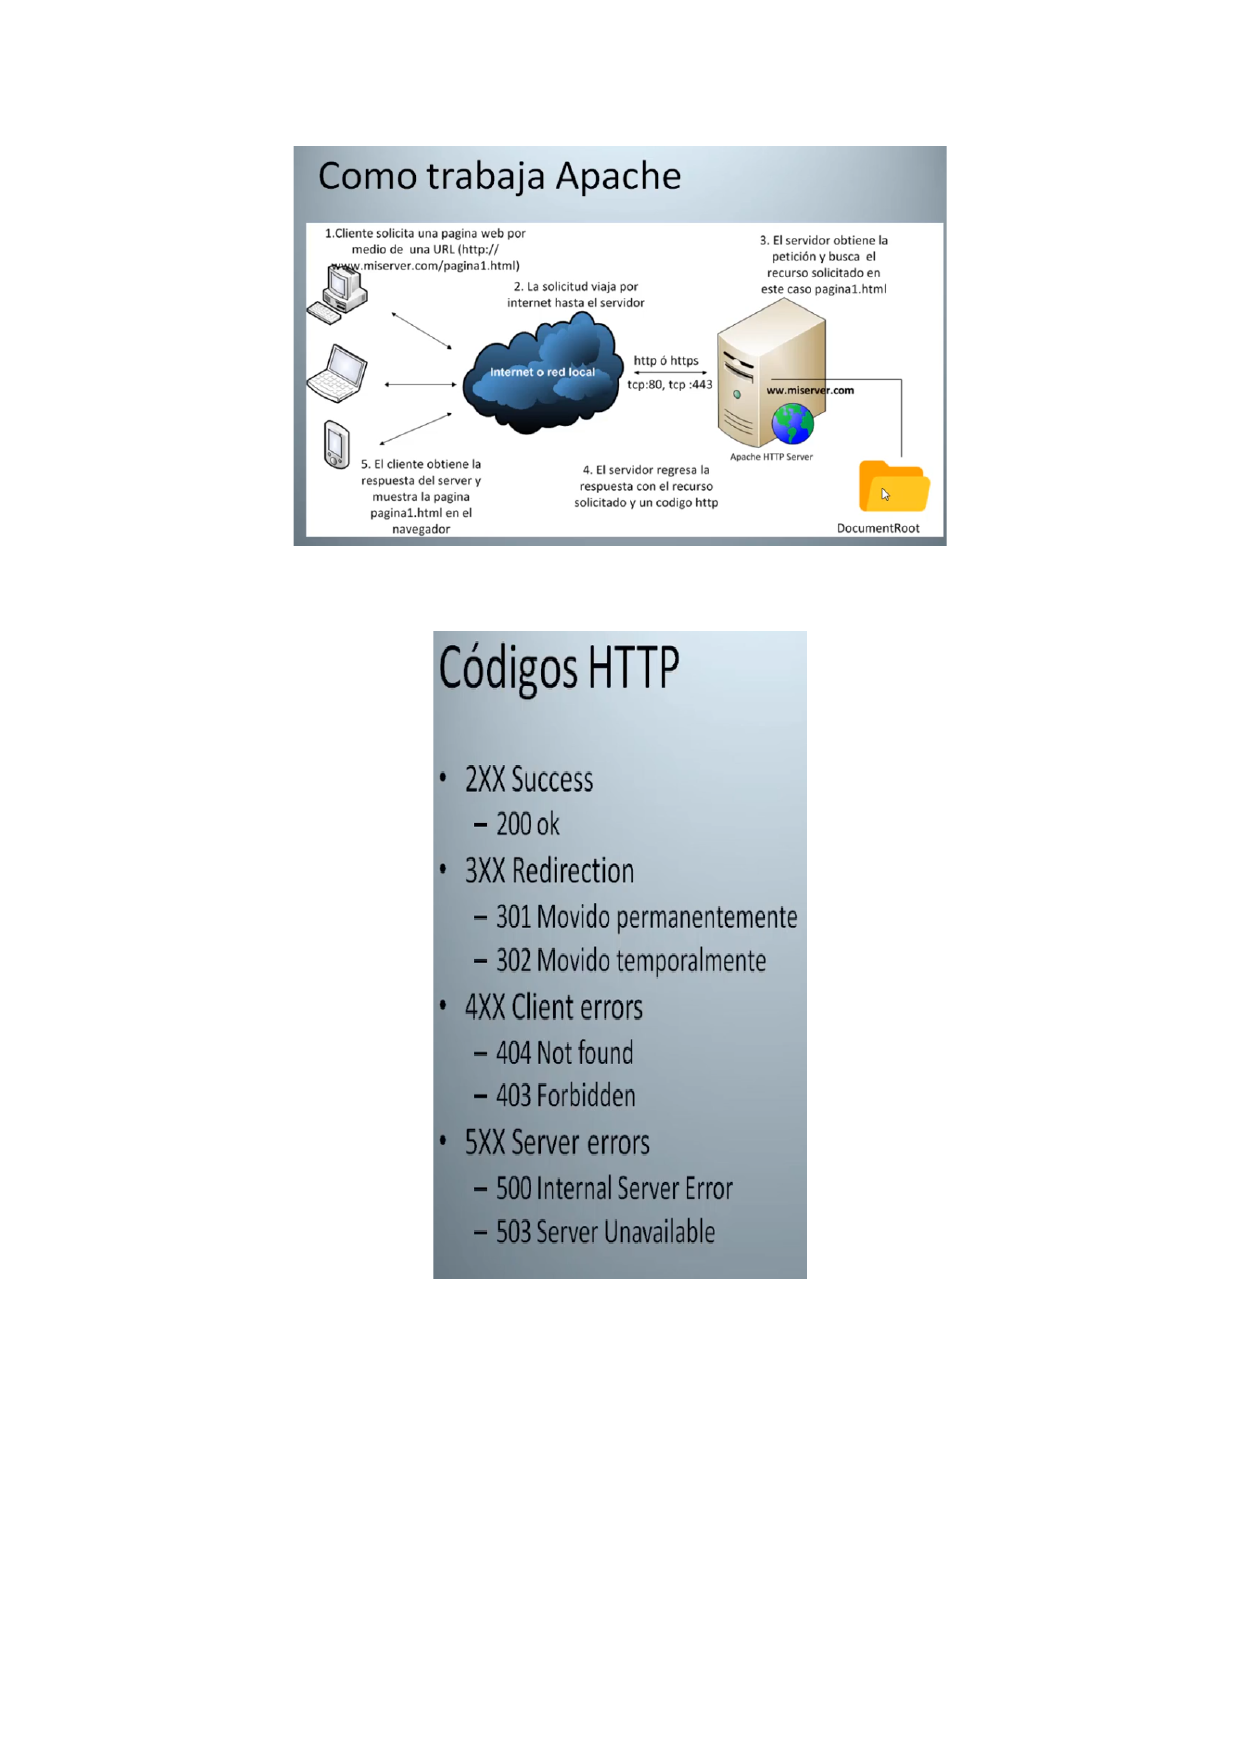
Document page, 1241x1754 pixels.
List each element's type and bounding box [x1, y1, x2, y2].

picture [433, 631, 807, 1279]
picture [293, 146, 947, 546]
